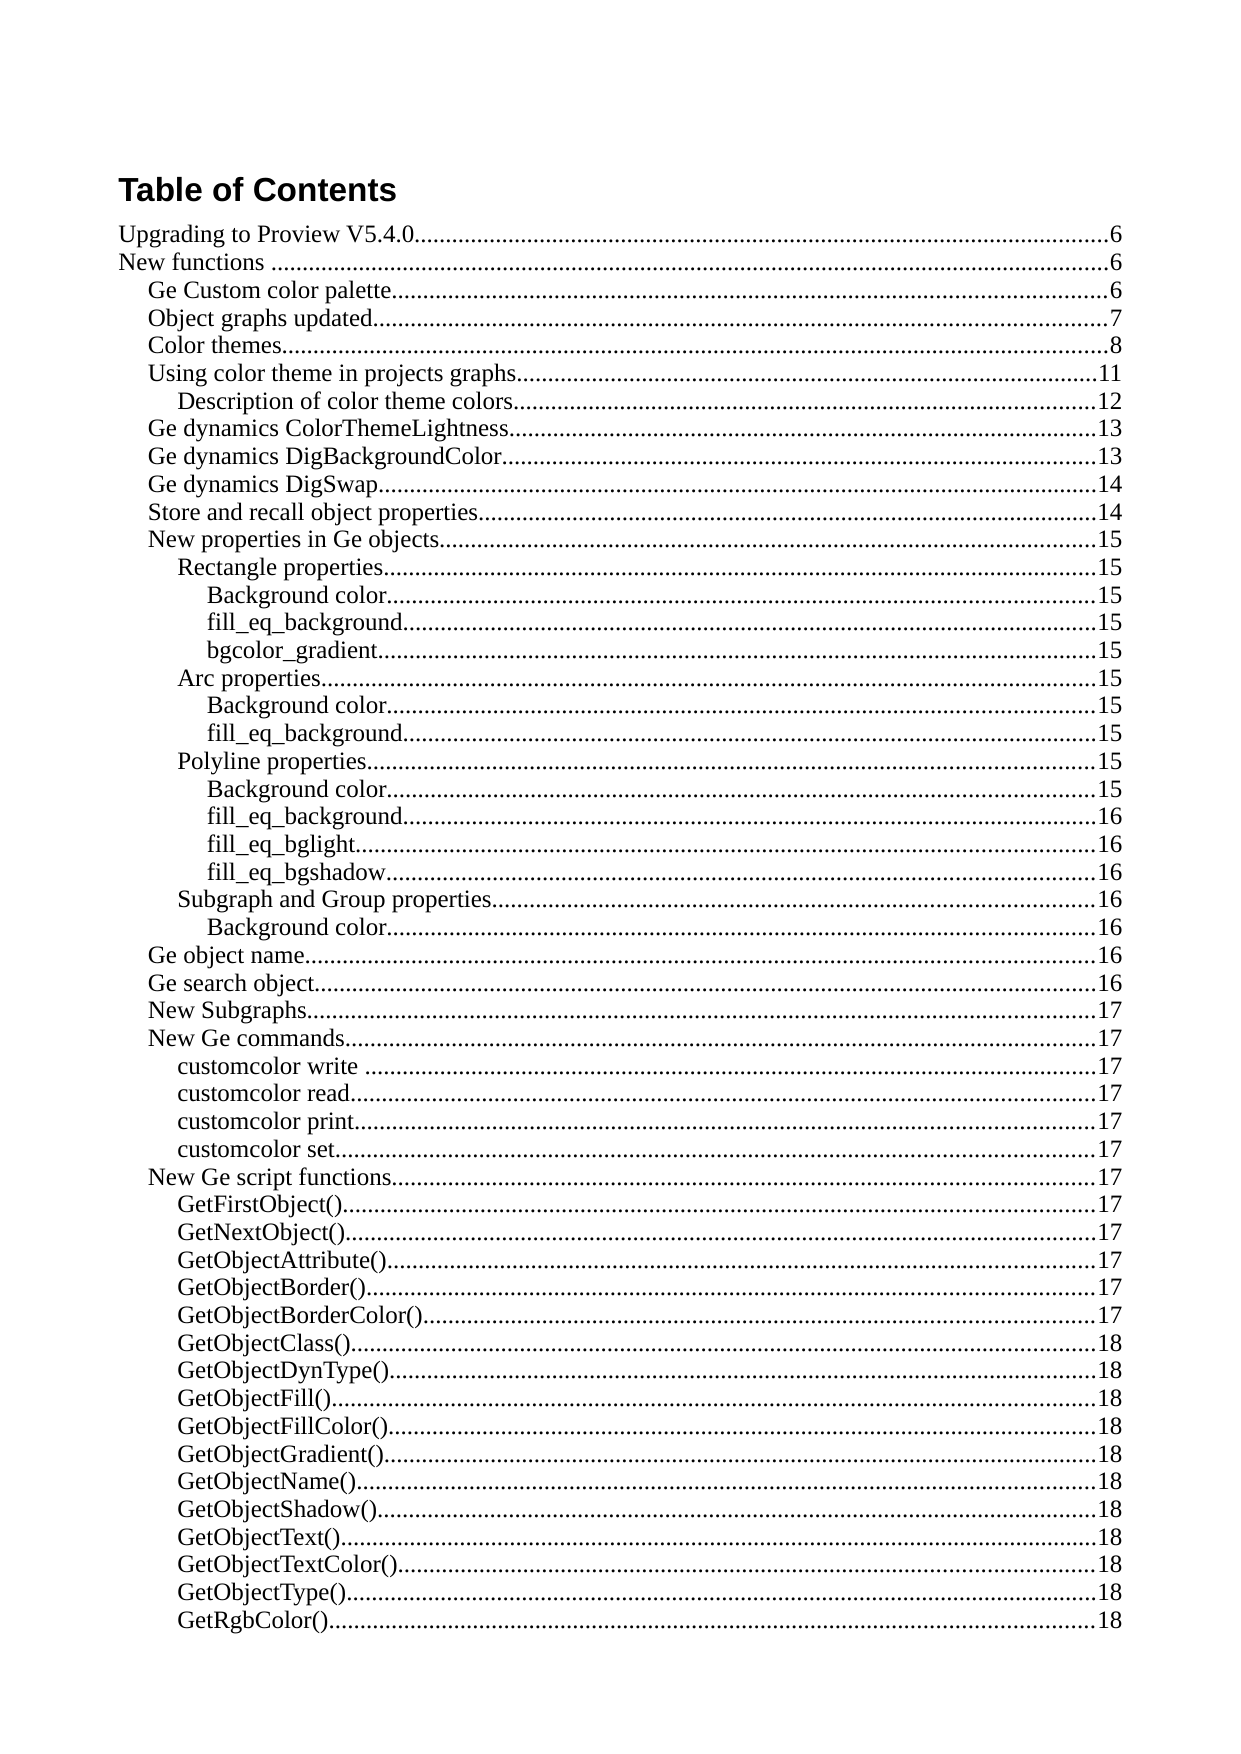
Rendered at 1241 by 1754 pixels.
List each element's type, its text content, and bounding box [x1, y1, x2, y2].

text Upgrading to Proview V5.4.0 6 [118, 221, 1122, 248]
text New functions 6 [118, 248, 1122, 276]
text GetNextObject() 17 [177, 1218, 1122, 1246]
text fill_eq_bglight 16 [207, 830, 1122, 858]
text Store and recall object properties 14 [148, 498, 1122, 525]
text Rectangle properties 15 [177, 553, 1122, 581]
text Color themes 8 [148, 331, 1122, 359]
text fill_eq_background 15 [207, 608, 1122, 636]
text GetObjectAttribute() 17 [177, 1246, 1122, 1273]
text GetObjectType() 18 [177, 1578, 1122, 1606]
text customcolor write 17 [177, 1052, 1122, 1079]
subtitle Table of Contents [118, 171, 1122, 208]
text fill_eq_background 15 [207, 719, 1122, 747]
text Background color 15 [207, 581, 1122, 608]
text GetObjectDynType() 18 [177, 1357, 1122, 1384]
text New Ge commands 17 [148, 1024, 1122, 1052]
text GetObjectFill() 18 [177, 1384, 1122, 1412]
text fill_eq_bgshadow 16 [207, 858, 1122, 886]
text Using color theme in projects graphs 11 [148, 359, 1122, 387]
text GetObjectText() 18 [177, 1523, 1122, 1551]
text Ge search object 16 [148, 969, 1122, 996]
text Ge Custom color palette 6 [148, 276, 1122, 304]
text Ge object name 16 [148, 941, 1122, 969]
text customcolor set 17 [177, 1135, 1122, 1163]
text Background color 16 [207, 913, 1122, 941]
text Polyline properties 15 [177, 747, 1122, 775]
text Background color 15 [207, 692, 1122, 719]
text GetObjectGradient() 18 [177, 1440, 1122, 1467]
text GetObjectBorder() 17 [177, 1273, 1122, 1301]
text New Ge script functions 17 [148, 1163, 1122, 1190]
text GetObjectFillColor() 18 [177, 1412, 1122, 1440]
text Ge dynamics DigSwap 14 [148, 470, 1122, 498]
text customcolor print 17 [177, 1107, 1122, 1135]
text customcolor read 17 [177, 1079, 1122, 1107]
text GetObjectName() 18 [177, 1467, 1122, 1495]
text GetRgbColor() 18 [177, 1606, 1122, 1634]
text New Subgraphs 17 [148, 996, 1122, 1024]
text GetObjectTextColor() 18 [177, 1551, 1122, 1578]
text GetObjectBorderColor() 17 [177, 1301, 1122, 1329]
text Subgraph and Group properties 16 [177, 886, 1122, 913]
text Description of color theme colors 12 [177, 387, 1122, 414]
text fill_eq_background 16 [207, 802, 1122, 830]
text New properties in Ge objects 15 [148, 525, 1122, 553]
text GetFirstObject() 17 [177, 1190, 1122, 1218]
text GetObjectShadow() 18 [177, 1495, 1122, 1523]
text Background color 15 [207, 775, 1122, 802]
text bgcolor_gradient 15 [207, 636, 1122, 664]
text Ge dynamics ColorThemeLightness 13 [148, 414, 1122, 442]
text Arc properties 15 [177, 664, 1122, 692]
text Object graphs updated 7 [148, 304, 1122, 331]
text Ge dynamics DigBackgroundColor 13 [148, 442, 1122, 470]
text GetObjectClass() 18 [177, 1329, 1122, 1357]
